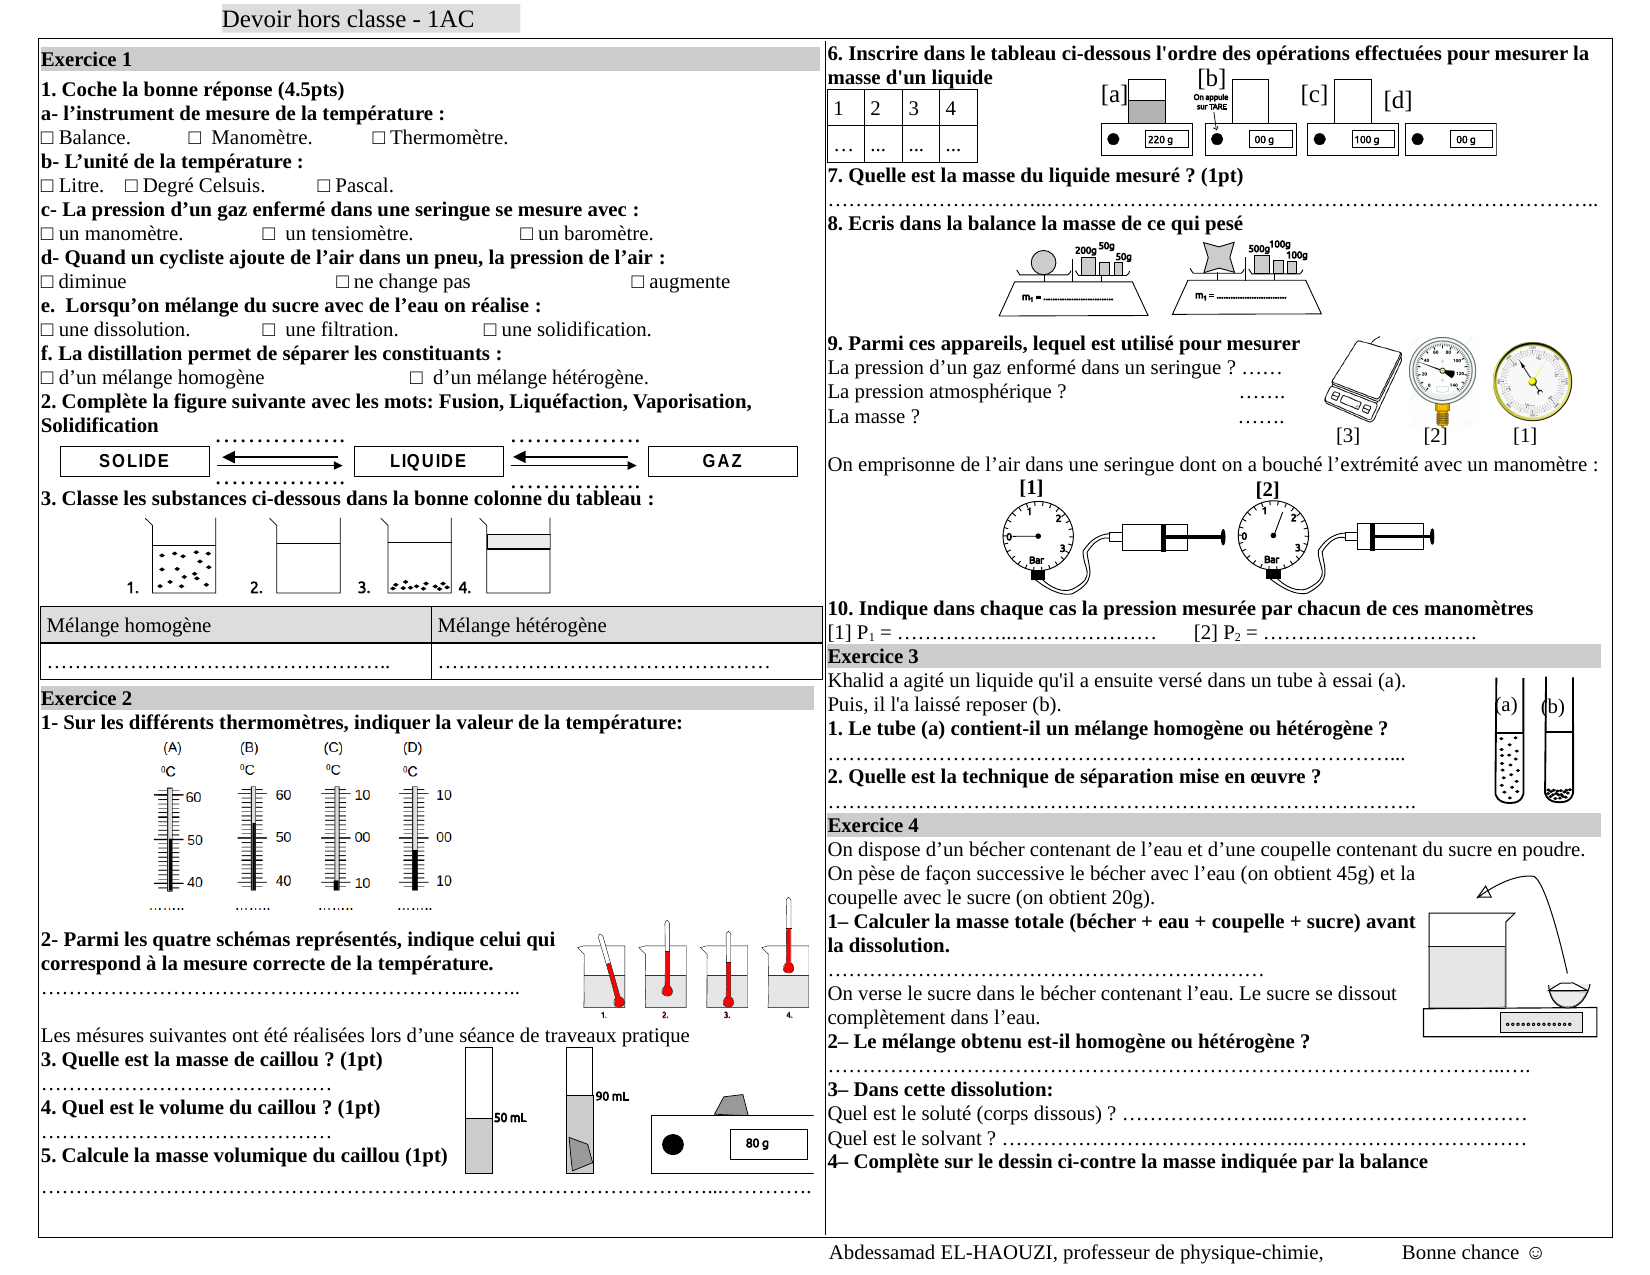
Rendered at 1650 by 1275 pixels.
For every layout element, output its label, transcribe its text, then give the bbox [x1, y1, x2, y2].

text 4. Quel est le volume du caillou ? (1pt) [41, 1095, 465, 1119]
picture [1318, 334, 1478, 429]
text e. Lorsqu’on mélange du sucre avec de l’eau on réalise : [41, 293, 823, 317]
text Exercice 1 [41, 47, 823, 71]
text ……………………………………………………… [827, 957, 1423, 981]
text Exercice 3 [827, 644, 1609, 668]
text [1580, 379, 1609, 403]
text Exercice 4 [827, 813, 1609, 837]
text d- Quand un cycliste ajoute de l’air dans un pneu, la pression de l’air : [41, 245, 823, 269]
text 4– Complète sur le dessin ci-contre la masse indiquée par la balance [827, 1149, 1609, 1173]
text f. La distillation permet de séparer les constituants : [41, 341, 823, 365]
text c- La pression d’un gaz enfermé dans une seringue se mesure avec : [41, 197, 823, 221]
text La pression atmosphérique ? ……. [827, 379, 1318, 403]
table_cell ... [903, 126, 939, 162]
table_header 1 [828, 90, 864, 125]
table_cell ... [865, 126, 902, 162]
text 7. Quelle est la masse du liquide mesuré ? (1pt) [827, 163, 1609, 187]
text 8. Ecris dans la balance la masse de ce qui pesé [827, 211, 1609, 235]
text □ un manomètre. □ un tensiomètre. □ un baromètre. [41, 221, 823, 245]
text 2– Le mélange obtenu est-il homogène ou hétérogène ? ……………………………………………………………………………………..…. [827, 1029, 1609, 1077]
text 10. Indique dans chaque cas la pression mesurée par chacun de ces manomètres [827, 596, 1609, 620]
text ……………………………………………………..…….. [41, 975, 577, 999]
table_header Mélange hétérogène [432, 607, 822, 642]
text …………………………………………………………………………. [827, 788, 1609, 813]
text □ diminue □ ne change pas □ augmente [41, 269, 823, 293]
text 2. Complète la figure suivante avec les mots: Fusion, Liquéfaction, Vaporisation, Solidification [41, 389, 823, 437]
text Khalid a agité un liquide qu'il a ensuite versé dans un tube à essai (a). Puis, il l'a laissé reposer (b). 1. Le tube (a) contient-il un mélange homogène ou hétérogène ? [827, 668, 1609, 740]
text a- l’instrument de mesure de la température : [41, 101, 823, 125]
text Quel est le solvant ? …………………………………….…………………………… [827, 1125, 1609, 1149]
text Quel est le soluté (corps dissous) ? …………………..……………………………… [827, 1101, 1609, 1125]
text [1580, 403, 1609, 428]
text 1. Coche la bonne réponse (4.5pts) [41, 77, 823, 101]
text □ une dissolution. □ une filtration. □ une solidification. [41, 317, 823, 341]
text …………………………………… [41, 1119, 465, 1143]
text □ d’un mélange homogène □ d’un mélange hétérogène. [41, 365, 823, 389]
text 3. Quelle est la masse de caillou ? (1pt) [41, 1047, 465, 1071]
table_cell ... [940, 126, 977, 162]
text …………………………..…………………………………………………………………….. [827, 187, 1609, 211]
text □ Litre. □ Degré Celsuis. □ Pascal. [41, 173, 823, 197]
text 1– Calculer la masse totale (bécher + eau + coupelle + sucre) avant la dissolution. [827, 909, 1423, 957]
text b- L’unité de la température : [41, 149, 823, 173]
text 1- Sur les différents thermomètres, indiquer la valeur de la température: [41, 710, 823, 734]
text □ Balance. □ Manomètre. □ Thermomètre. [41, 125, 823, 149]
text [1] P1 = ……………..………………… [2] P2 = …………………………. [827, 620, 1609, 644]
text On dispose d’un bécher contenant de l’eau et d’une coupelle contenant du sucre en poudre. On pèse de façon successive le bécher avec l’eau (on obtient 45g) et la coupelle avec le sucre (on obtient 20g). [827, 837, 1609, 909]
text 5. Calcule la masse volumique du caillou (1pt) [41, 1143, 465, 1167]
text On emprisonne de l’air dans une seringue dont on a bouché l’extrémité avec un manomètre : [827, 452, 1609, 476]
text 9. Parmi ces appareils, lequel est utilisé pour mesurer [827, 331, 1609, 355]
text La pression d’un gaz enformé dans un seringue ? …… [827, 355, 1318, 379]
text 2- Parmi les quatre schémas représentés, indique celui qui correspond à la mesure correcte de la température. [41, 927, 577, 975]
text 6. Inscrire dans le tableau ci-dessous l'ordre des opérations effectuées pour mesurer la masse d'un liquide [827, 41, 1609, 89]
picture [145, 738, 456, 915]
table_cell ………………………………………….. [41, 644, 431, 679]
table_header 3 [903, 90, 939, 125]
text ………………………………………………………………………... 2. Quelle est la technique de séparation mise en œuvre ? [827, 740, 1494, 788]
text On verse le sucre dans le bécher contenant l’eau. Le sucre se dissout complètement dans l’eau. [827, 981, 1423, 1029]
text 3– Dans cette dissolution: [827, 1077, 1609, 1101]
text La masse ? ……. [827, 403, 1407, 428]
text Exercice 2 [41, 686, 823, 710]
table_cell ………………………………………… [432, 644, 822, 679]
table_cell … [828, 126, 864, 162]
picture [1485, 334, 1580, 429]
text …………………………………… [41, 1071, 465, 1095]
text ……………………………………………………………………………………...…………. [41, 1167, 823, 1198]
text Les mésures suivantes ont été réalisées lors d’une séance de traveaux pratique [41, 1023, 823, 1047]
text 3. Classe les substances ci-dessous dans la bonne colonne du tableau : [41, 486, 823, 510]
table_header 4 [940, 90, 977, 125]
table_header 2 [865, 90, 902, 125]
table_header Mélange homogène [41, 607, 431, 642]
